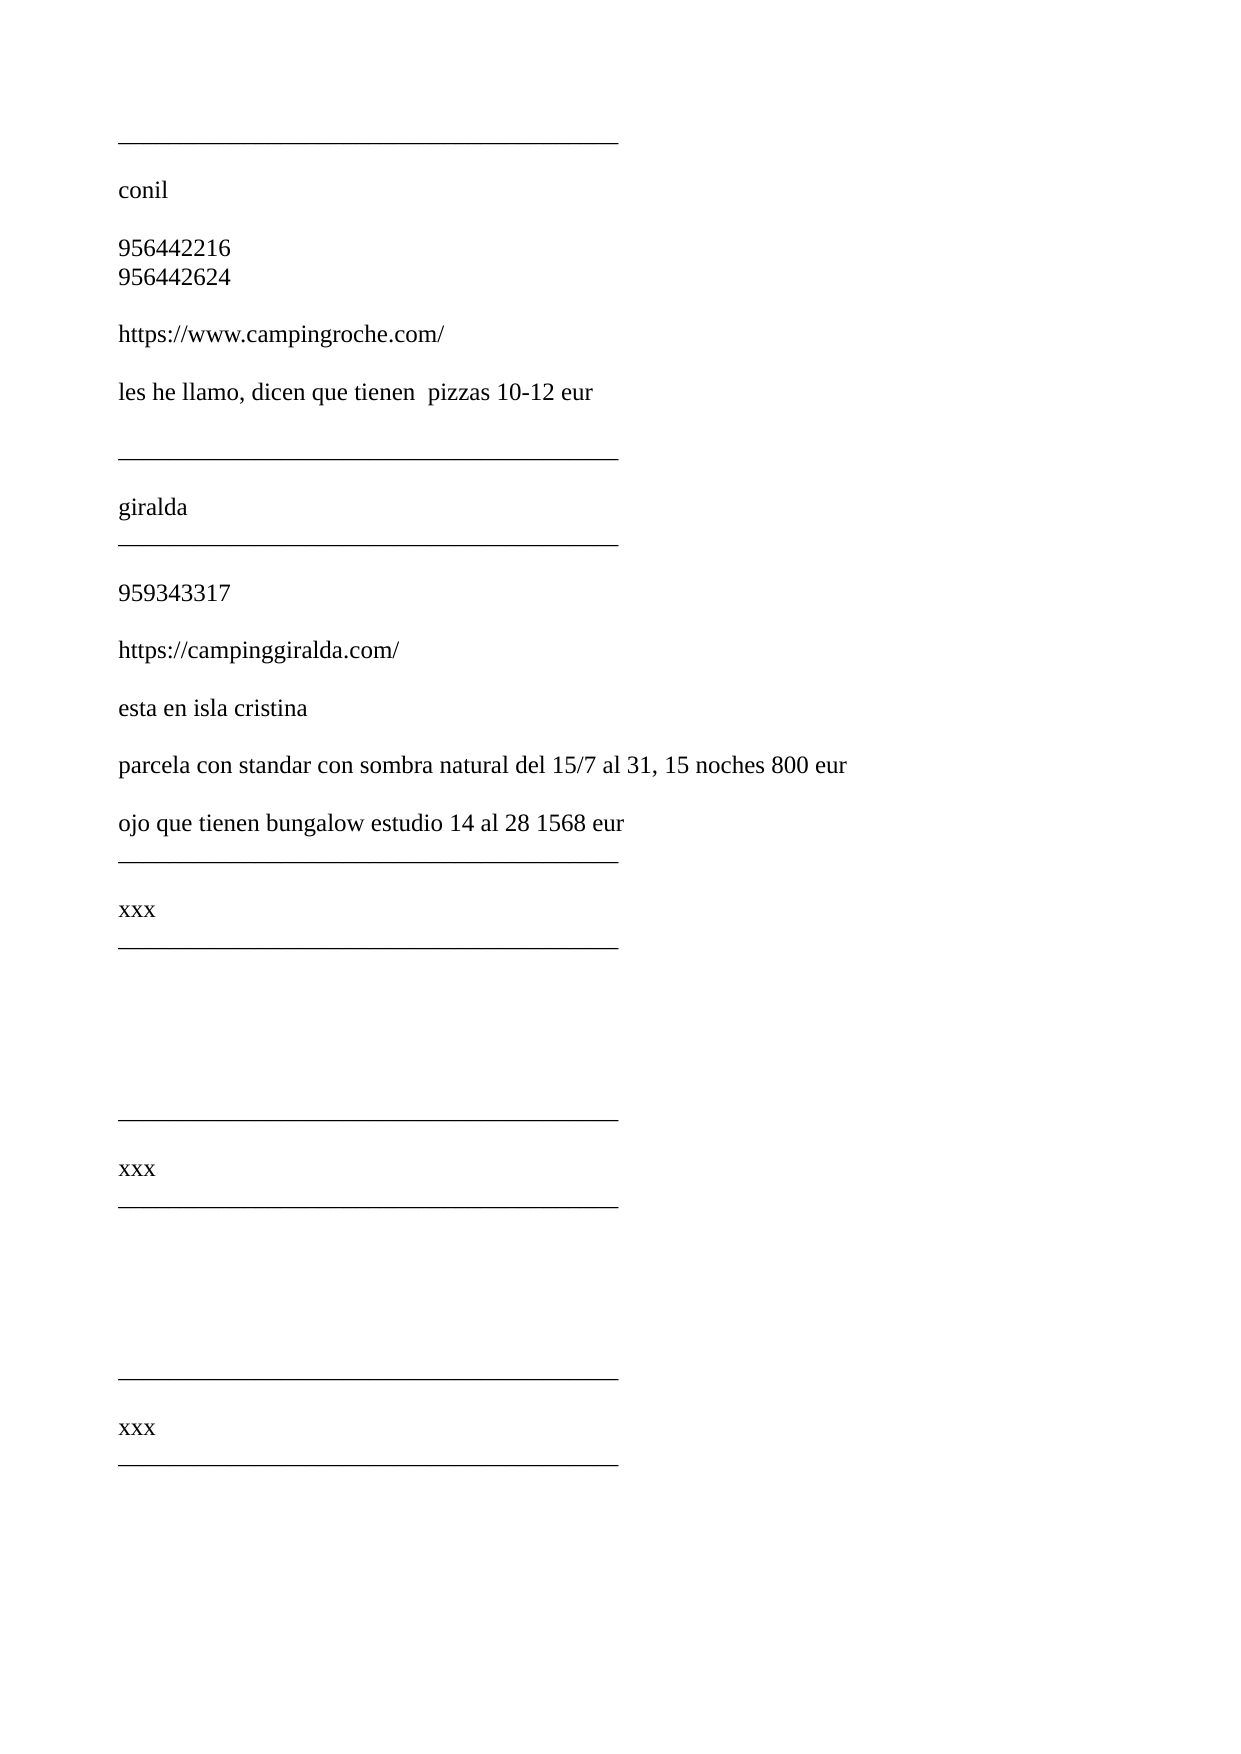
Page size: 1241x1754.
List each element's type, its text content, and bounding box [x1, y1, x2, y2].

text parcela con standar con sombra natural del 15/7 al 31, 15 noches 800 eur [118, 751, 1122, 779]
text xxx [118, 1153, 1122, 1182]
text ________________________________________ [118, 434, 1122, 463]
text ________________________________________ [118, 521, 1122, 549]
text xxx [118, 1412, 1122, 1441]
text les he llamo, dicen que tienen pizzas 10-12 eur [118, 377, 1122, 406]
text esta en isla cristina [118, 693, 1122, 722]
text 959343317 [118, 578, 1122, 607]
text giralda [118, 492, 1122, 521]
text ________________________________________ [118, 1441, 1122, 1469]
text ________________________________________ [118, 1354, 1122, 1383]
text ________________________________________ [118, 923, 1122, 952]
text ojo que tienen bungalow estudio 14 al 28 1568 eur [118, 808, 1122, 837]
text 956442624 [118, 262, 1122, 291]
text ________________________________________ [118, 1182, 1122, 1211]
text ________________________________________ [118, 1096, 1122, 1124]
text 956442216 [118, 233, 1122, 262]
text conil [118, 176, 1122, 204]
text https://campinggiralda.com/ [118, 636, 1122, 664]
text https://www.campingroche.com/ [118, 319, 1122, 348]
text xxx [118, 894, 1122, 923]
text ________________________________________ [118, 837, 1122, 866]
text ________________________________________ [118, 118, 1122, 147]
